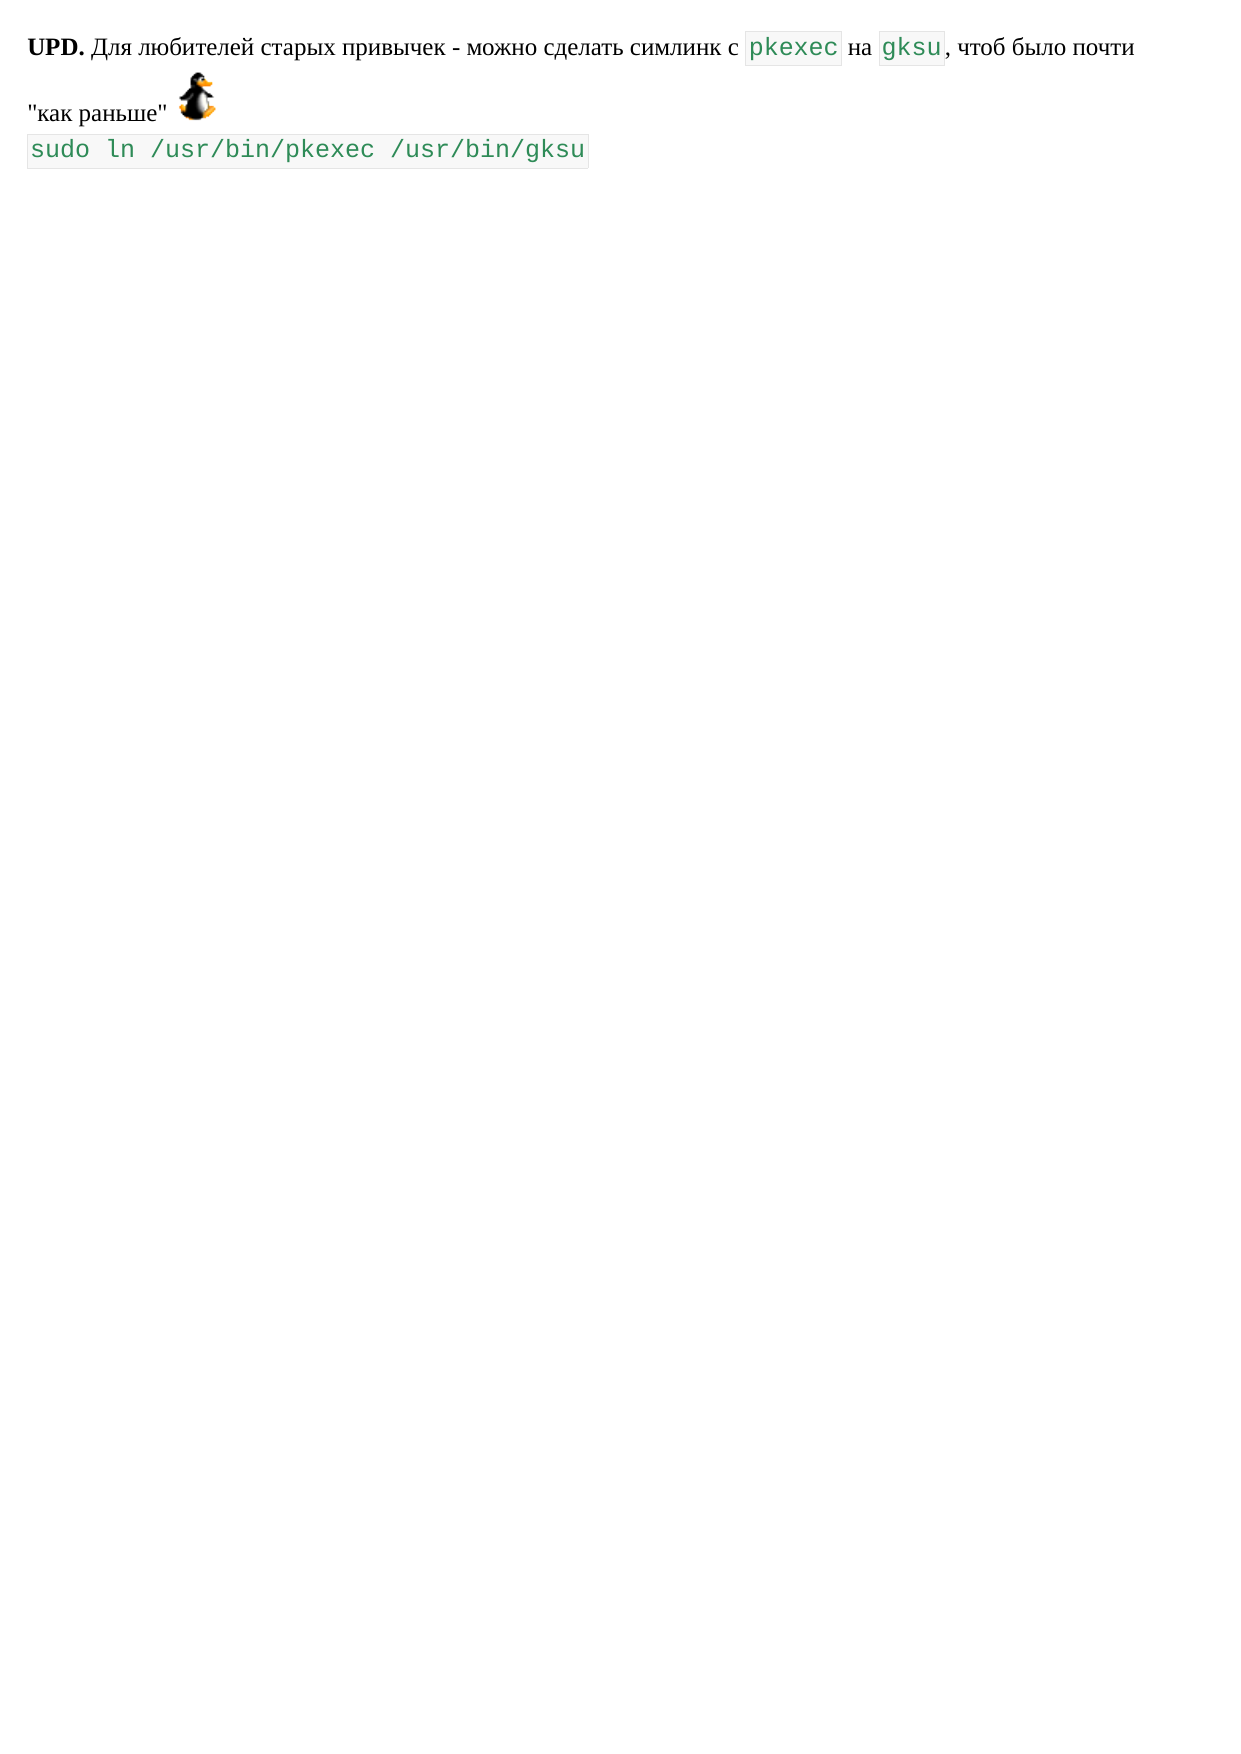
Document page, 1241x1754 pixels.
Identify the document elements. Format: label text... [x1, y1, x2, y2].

picture [173, 71, 224, 122]
text UPD. Для любителей старых привычек - можно сделать симлинк с pkexec на gksu, чтоб было почти "как раньше" sudo ln /usr/bin/pkexec /usr/bin/gksu [27, 31, 1185, 168]
